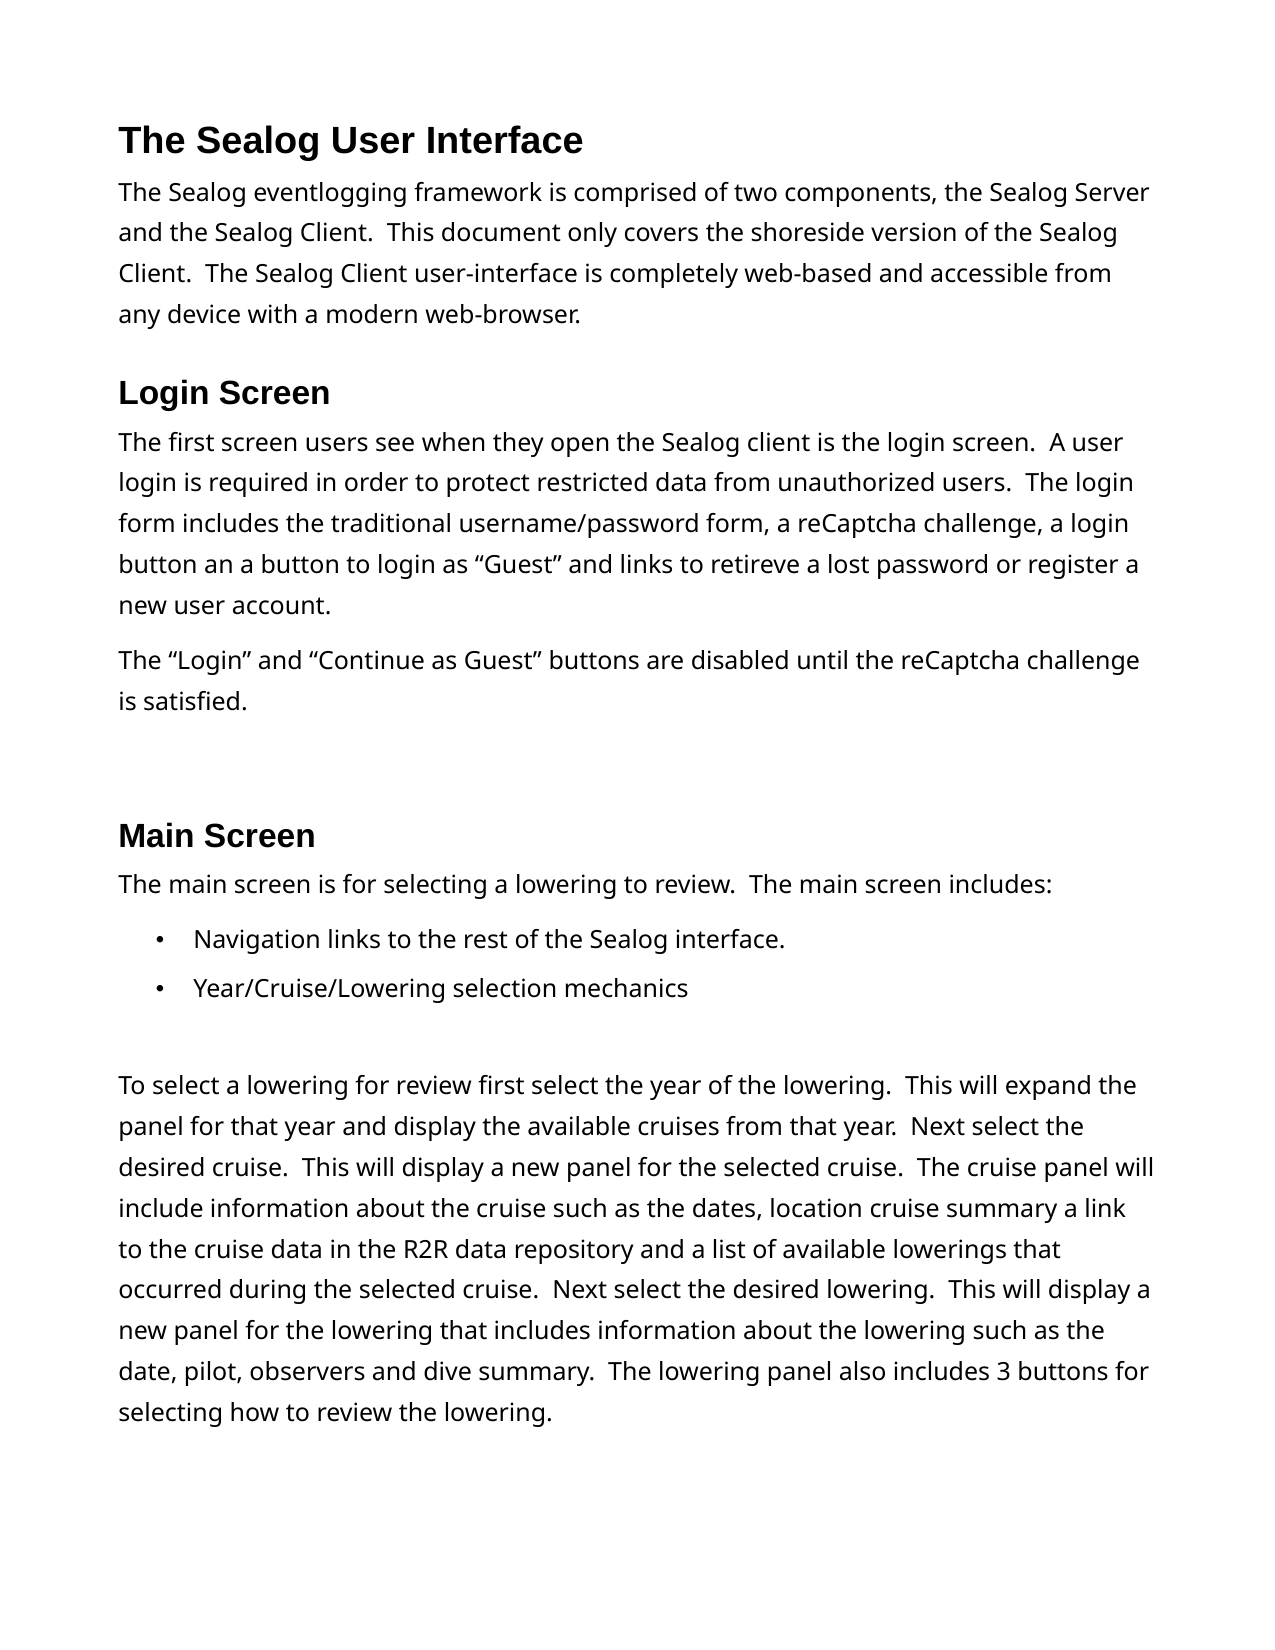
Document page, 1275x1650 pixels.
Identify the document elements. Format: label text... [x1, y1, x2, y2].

text The Sealog eventlogging framework is comprised of two components, the Sealog Server and the Sealog Client. This document only covers the shoreside version of the Sealog Client. The Sealog Client user-interface is completely web-based and accessible from any device with a modern web-browser. [118, 174, 1157, 331]
subtitle Main Screen [118, 815, 1157, 854]
subtitle Login Screen [118, 373, 1157, 412]
text The main screen is for selecting a lowering to review. The main screen includes: [118, 867, 1157, 901]
list Navigation links to the rest of the Sealog interface. [156, 922, 1157, 956]
list Year/Cruise/Lowering selection mechanics [156, 971, 1157, 1005]
text To select a lowering for review first select the year of the lowering. This will expand the panel for that year and display the available cruises from that year. Next select the desired cruise. This will display a new panel for the selected cruise. The cruise panel will include information about the cruise such as the dates, location cruise summary a link to the cruise data in the R2R data repository and a list of available lowerings that occurred during the selected cruise. Next select the desired lowering. This will display a new panel for the lowering that includes information about the lowering such as the date, pilot, observers and dive summary. The lowering panel also includes 3 buttons for selecting how to review the lowering. [118, 1068, 1157, 1429]
text The first screen users see when they open the Sealog client is the login screen. A user login is required in order to protect restricted data from unauthorized users. The login form includes the traditional username/password form, a reCaptcha challenge, a login button an a button to login as “Guest” and links to retireve a lost password or register a new user account. [118, 424, 1157, 622]
subtitle The Sealog User Interface [118, 118, 1157, 162]
text The “Login” and “Continue as Guest” buttons are disabled until the reCaptcha challenge is satisfied. [118, 643, 1157, 718]
